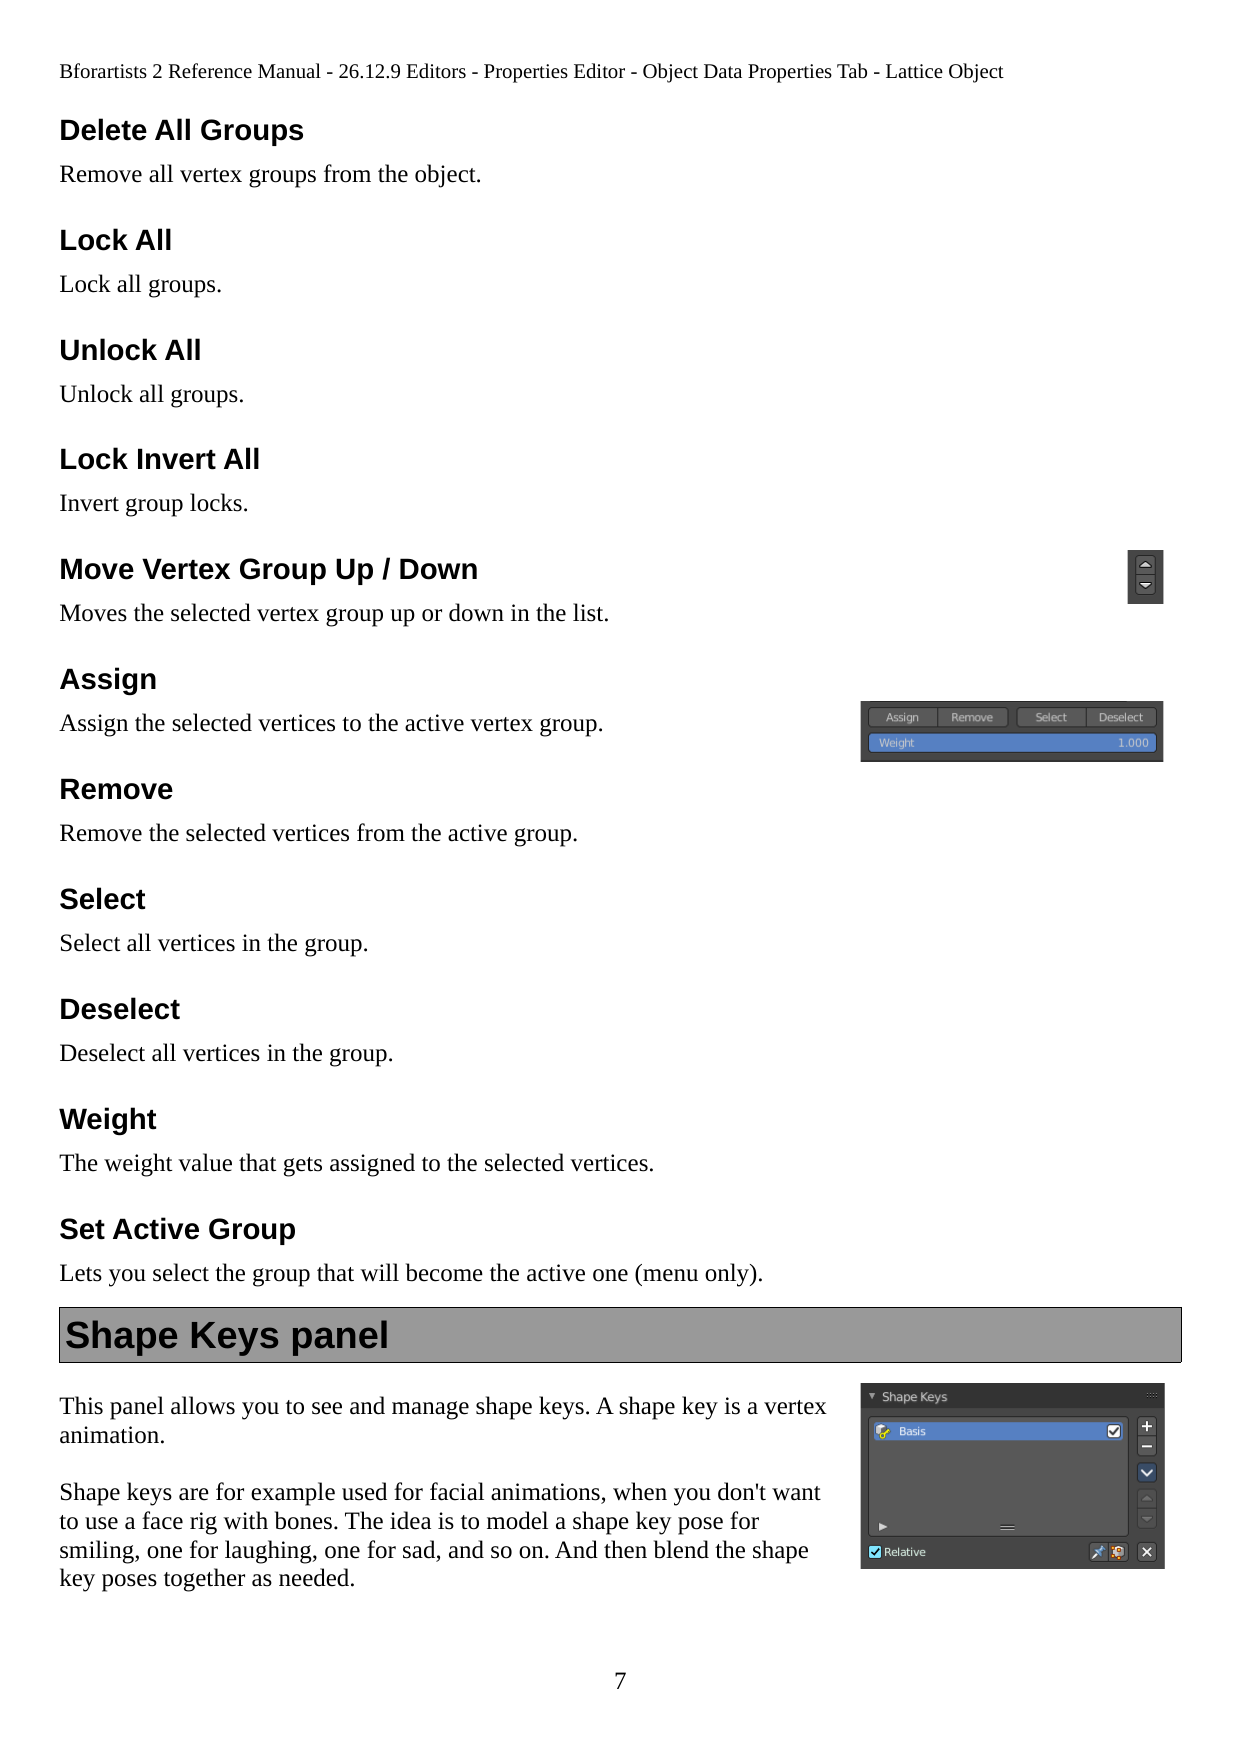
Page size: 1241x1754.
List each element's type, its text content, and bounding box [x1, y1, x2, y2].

subtitle Select [59, 882, 1181, 916]
table_header Shape Keys panel [60, 1308, 1181, 1362]
subtitle Deselect [59, 992, 1181, 1026]
text Deselect all vertices in the group. [59, 1038, 1181, 1067]
text Select all vertices in the group. [59, 928, 1181, 957]
picture [860, 1383, 1165, 1569]
text Moves the selected vertex group up or down in the list. [59, 598, 1181, 627]
text Lets you select the group that will become the active one (menu only). [59, 1258, 1181, 1287]
subtitle Lock All [59, 222, 1181, 256]
text Remove the selected vertices from the active group. [59, 818, 1181, 847]
subtitle Delete All Groups [59, 113, 1181, 146]
text This panel allows you to see and manage shape keys. A shape key is a vertex animation. [59, 1391, 860, 1448]
subtitle Weight [59, 1102, 1181, 1135]
picture [1127, 550, 1164, 604]
subtitle Unlock All [59, 332, 1181, 366]
text Lock all groups. [59, 269, 1181, 297]
subtitle [1164, 552, 1181, 586]
text The weight value that gets assigned to the selected vertices. [59, 1148, 1181, 1177]
subtitle Move Vertex Group Up / Down [59, 552, 1127, 586]
subtitle Remove [59, 772, 1181, 806]
text Unlock all groups. [59, 379, 1181, 407]
text Assign the selected vertices to the active vertex group. [59, 708, 860, 737]
text Shape keys are for example used for facial animations, when you don't want to use a face rig with bones. The idea is to model a shape key pose for smiling, one for laughing, one for sad, and so on. And then blend the shape key poses together as needed. [59, 1477, 1181, 1592]
subtitle Assign [59, 662, 1181, 696]
subtitle Set Active Group [59, 1212, 1181, 1245]
picture [860, 701, 1164, 762]
subtitle Lock Invert All [59, 442, 1181, 476]
text Invert group locks. [59, 488, 1181, 517]
text Remove all vertex groups from the object. [59, 159, 1181, 188]
